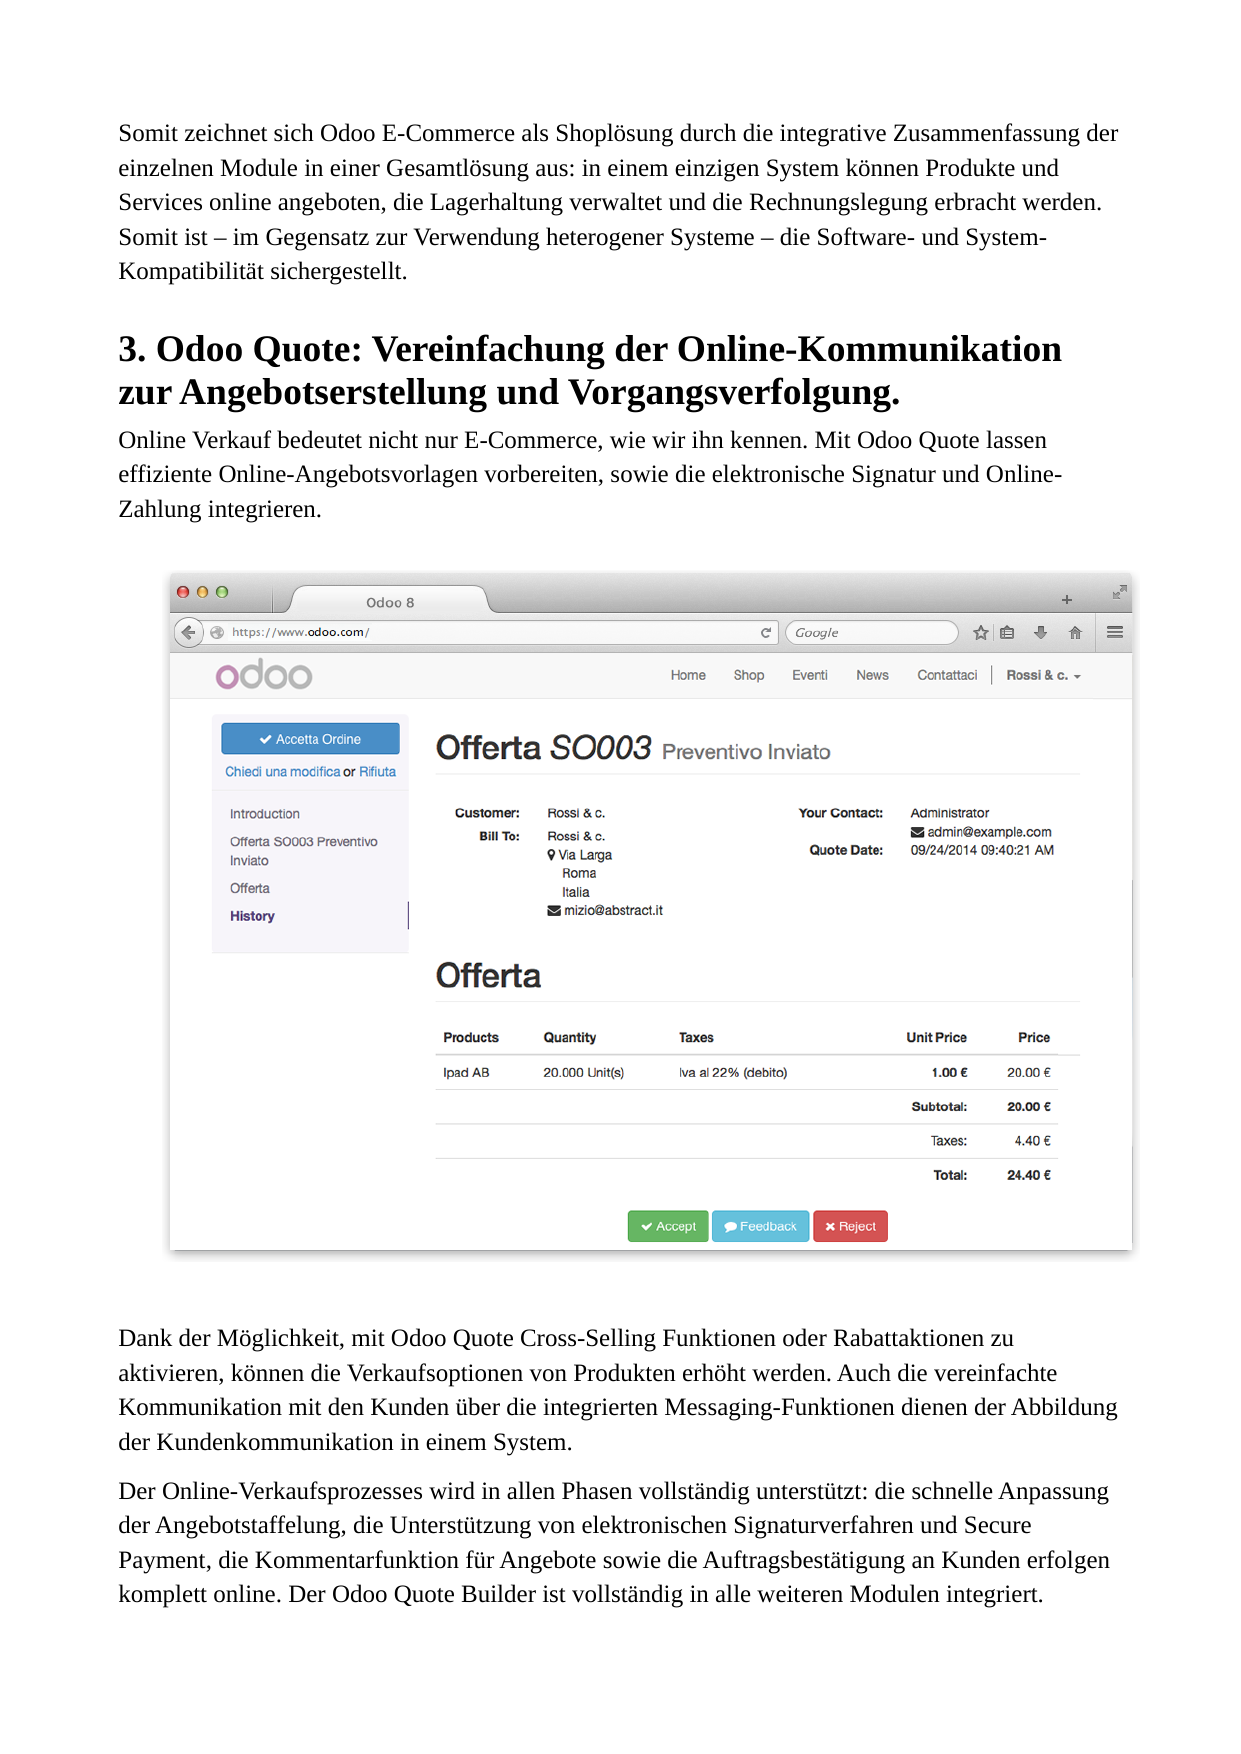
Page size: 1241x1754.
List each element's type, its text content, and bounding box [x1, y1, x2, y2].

text Der Online-Verkaufsprozesses wird in allen Phasen vollständig unterstützt: die schnelle Anpassung der Angebotstaffelung, die Unterstützung von elektronischen Signaturverfahren und Secure Payment, die Kommentarfunktion für Angebote sowie die Auftragsbestätigung an Kunden erfolgen komplett online. Der Odoo Quote Builder ist vollständig in alle weiteren Modulen integriert. [118, 1476, 1122, 1608]
subtitle 3. Odoo Quote: Vereinfachung der Online-Kommunikation zur Angebotserstellung und Vorgangsverfolgung. [118, 326, 1122, 412]
text Somit zeichnet sich Odoo E-Commerce als Shoplösung durch die integrative Zusammenfassung der einzelnen Module in einer Gesamtlösung aus: in einem einzigen System können Produkte und Services online angeboten, die Lagerhaltung verwaltet und die Rechnungslegung erbracht werden. Somit ist – im Gegensatz zur Verwendung heterogener Systeme – die Software- und System- Kompatibilität sichergestellt. [118, 118, 1122, 285]
text Online Verkauf bedeutet nicht nur E-Commerce, wie wir ihn kennen. Mit Odoo Quote lassen effiziente Online-Angebotsvorlagen vorbereiten, sowie die elektronische Signatur und Online-Zahlung integrieren. [118, 425, 1122, 522]
text Dank der Möglichkeit, mit Odoo Quote Cross-Selling Funktionen oder Rabattaktionen zu aktivieren, können die Verkaufsoptionen von Produkten erhöht werden. Auch die vereinfachte Kommunikation mit den Kunden über die integrierten Messaging-Funktionen dienen der Abbildung der Kundenkommunikation in einem System. [118, 1284, 1122, 1456]
picture [118, 542, 1186, 1284]
